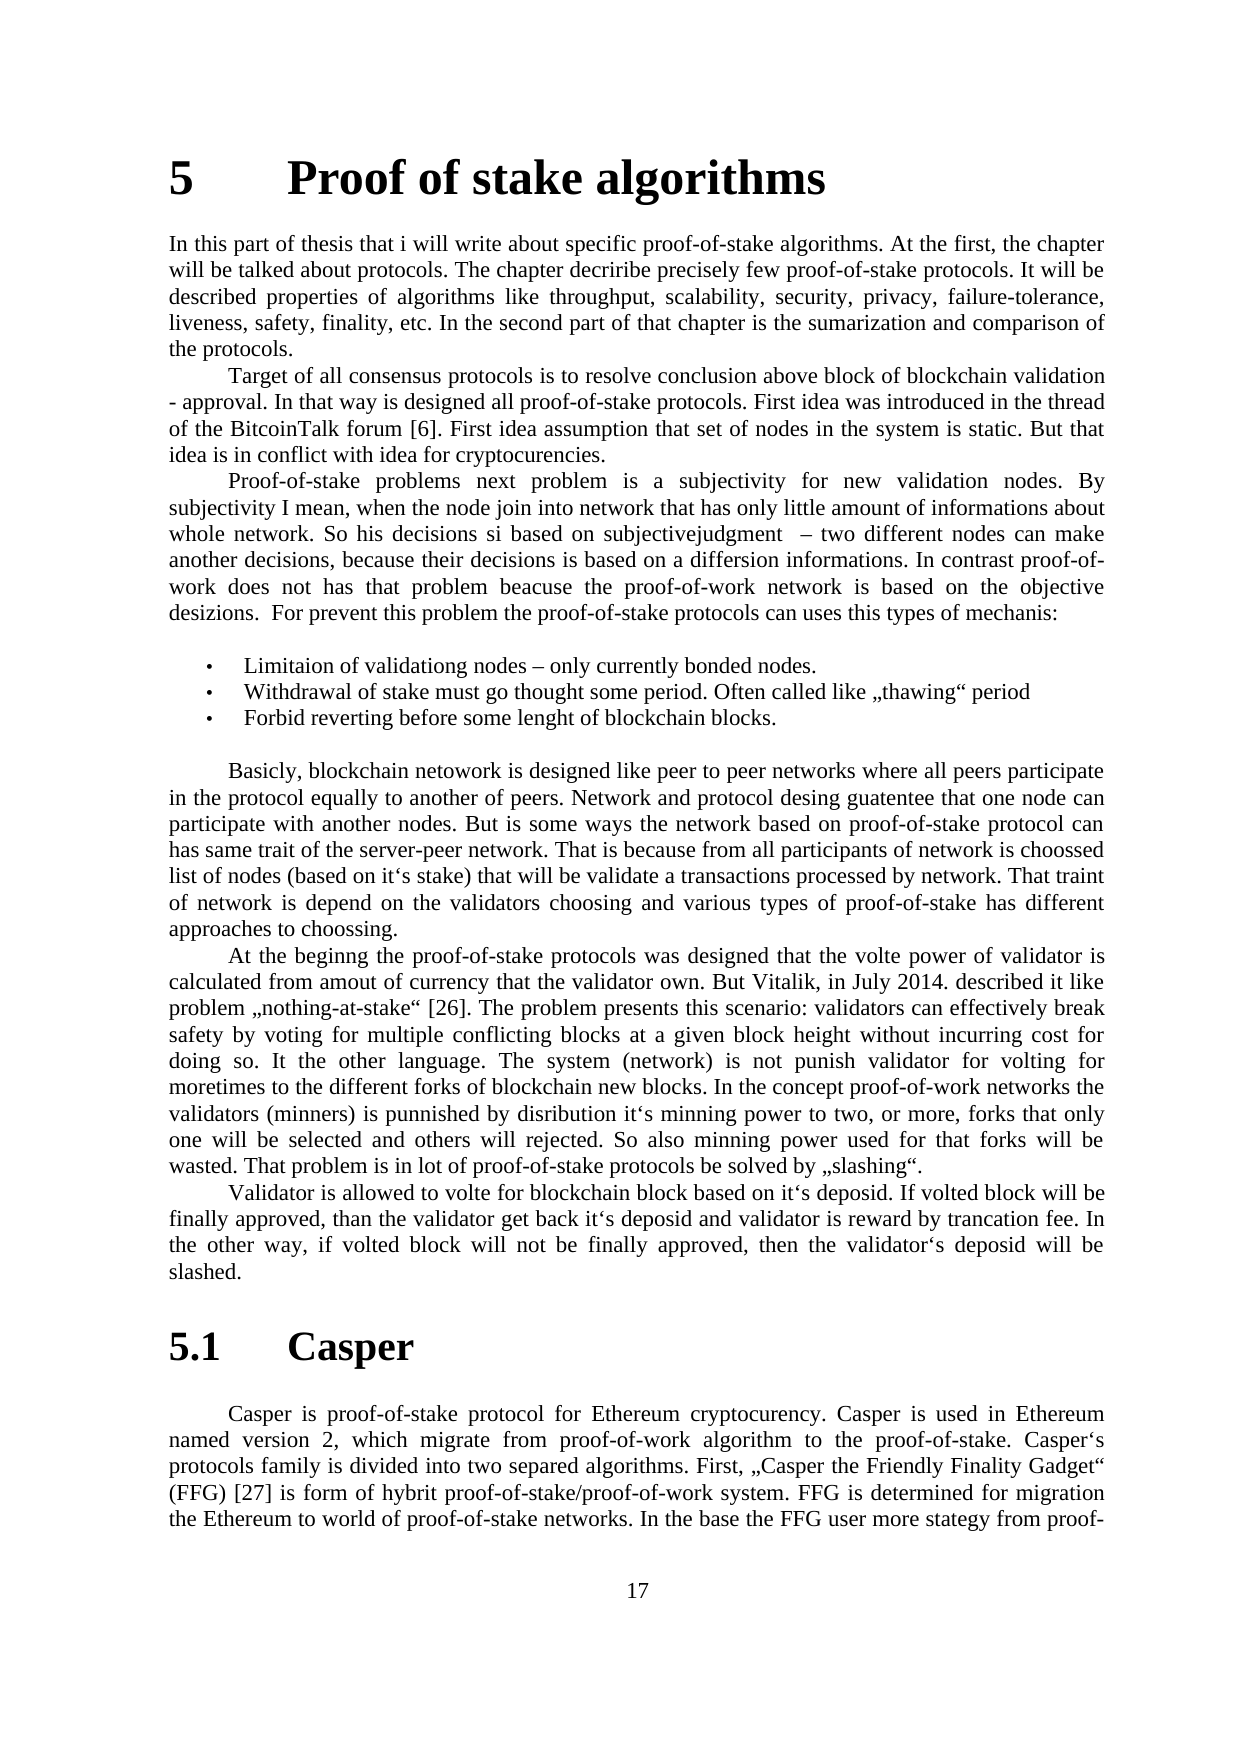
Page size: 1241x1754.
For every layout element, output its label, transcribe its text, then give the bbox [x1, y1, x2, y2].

text In this part of thesis that i will write about specific proof-of-stake algorithms. At the first, the chapter will be talked about protocols. The chapter decriribe precisely few proof-of-stake protocols. It will be described properties of algorithms like throughput, scalability, security, privacy, failure-tolerance, liveness, safety, finality, etc. In the second part of that chapter is the sumarization and comparison of the protocols. [169, 230, 1106, 362]
text Basicly, blockchain netowork is designed like peer to peer networks where all peers participate in the protocol equally to another of peers. Network and protocol desing guatentee that one node can participate with another nodes. But is some ways the network based on proof-of-stake protocol can has same trait of the server-peer network. That is because from all participants of network is choossed list of nodes (based on it‘s stake) that will be validate a transactions processed by network. That traint of network is depend on the validators choosing and various types of proof-of-stake has different approaches to choossing. [169, 757, 1106, 942]
list Withdrawal of stake must go thought some period. Often called like „thawing“ period [206, 678, 1106, 704]
subtitle Casper [169, 1322, 1106, 1370]
list Limitaion of validationg nodes – only currently bonded nodes. [206, 652, 1106, 678]
text Proof-of-stake problems next problem is a subjectivity for new validation nodes. By subjectivity I mean, when the node join into network that has only little amount of informations about whole network. So his decisions si based on subjectivejudgment – two different nodes can make another decisions, because their decisions is based on a differsion informations. In contrast proof-of-work does not has that problem beacuse the proof-of-work network is based on the objective desizions. For prevent this problem the proof-of-stake protocols can uses this types of mechanis: [169, 467, 1106, 625]
text Casper is proof-of-stake protocol for Ethereum cryptocurency. Casper is used in Ethereum named version 2, which migrate from proof-of-work algorithm to the proof-of-stake. Casper‘s protocols family is divided into two separed algorithms. First, „Casper the Friendly Finality Gadget“ (FFG) [27] is form of hybrit proof-of-stake/proof-of-work system. FFG is determined for migration the Ethereum to world of proof-of-stake networks. In the base the FFG user more stategy from proof- [169, 1400, 1106, 1532]
list Forbid reverting before some lenght of blockchain blocks. [206, 704, 1106, 731]
text Target of all consensus protocols is to resolve conclusion above block of blockchain validation - approval. In that way is designed all proof-of-stake protocols. First idea was introduced in the thread of the BitcoinTalk forum [6]. First idea assumption that set of nodes in the system is static. But that idea is in conflict with idea for cryptocurencies. [169, 362, 1106, 467]
text At the beginng the proof-of-stake protocols was designed that the volte power of validator is calculated from amout of currency that the validator own. But Vitalik, in July 2014. described it like problem „nothing-at-stake“ [26]. The problem presents this scenario: validators can effectively break safety by voting for multiple conflicting blocks at a given block height without incurring cost for doing so. It the other language. The system (network) is not punish validator for volting for moretimes to the different forks of blockchain new blocks. In the concept proof-of-work networks the validators (minners) is punnished by disribution it‘s minning power to two, or more, forks that only one will be selected and others will rejected. So also minning power used for that forks will be wasted. That problem is in lot of proof-of-stake protocols be solved by „slashing“. [169, 942, 1106, 1179]
subtitle Proof of stake algorithms [169, 148, 1106, 205]
text Validator is allowed to volte for blockchain block based on it‘s deposid. If volted block will be finally approved, than the validator get back it‘s deposid and validator is reward by trancation fee. In the other way, if volted block will not be finally approved, then the validator‘s deposid will be slashed. [169, 1179, 1106, 1284]
